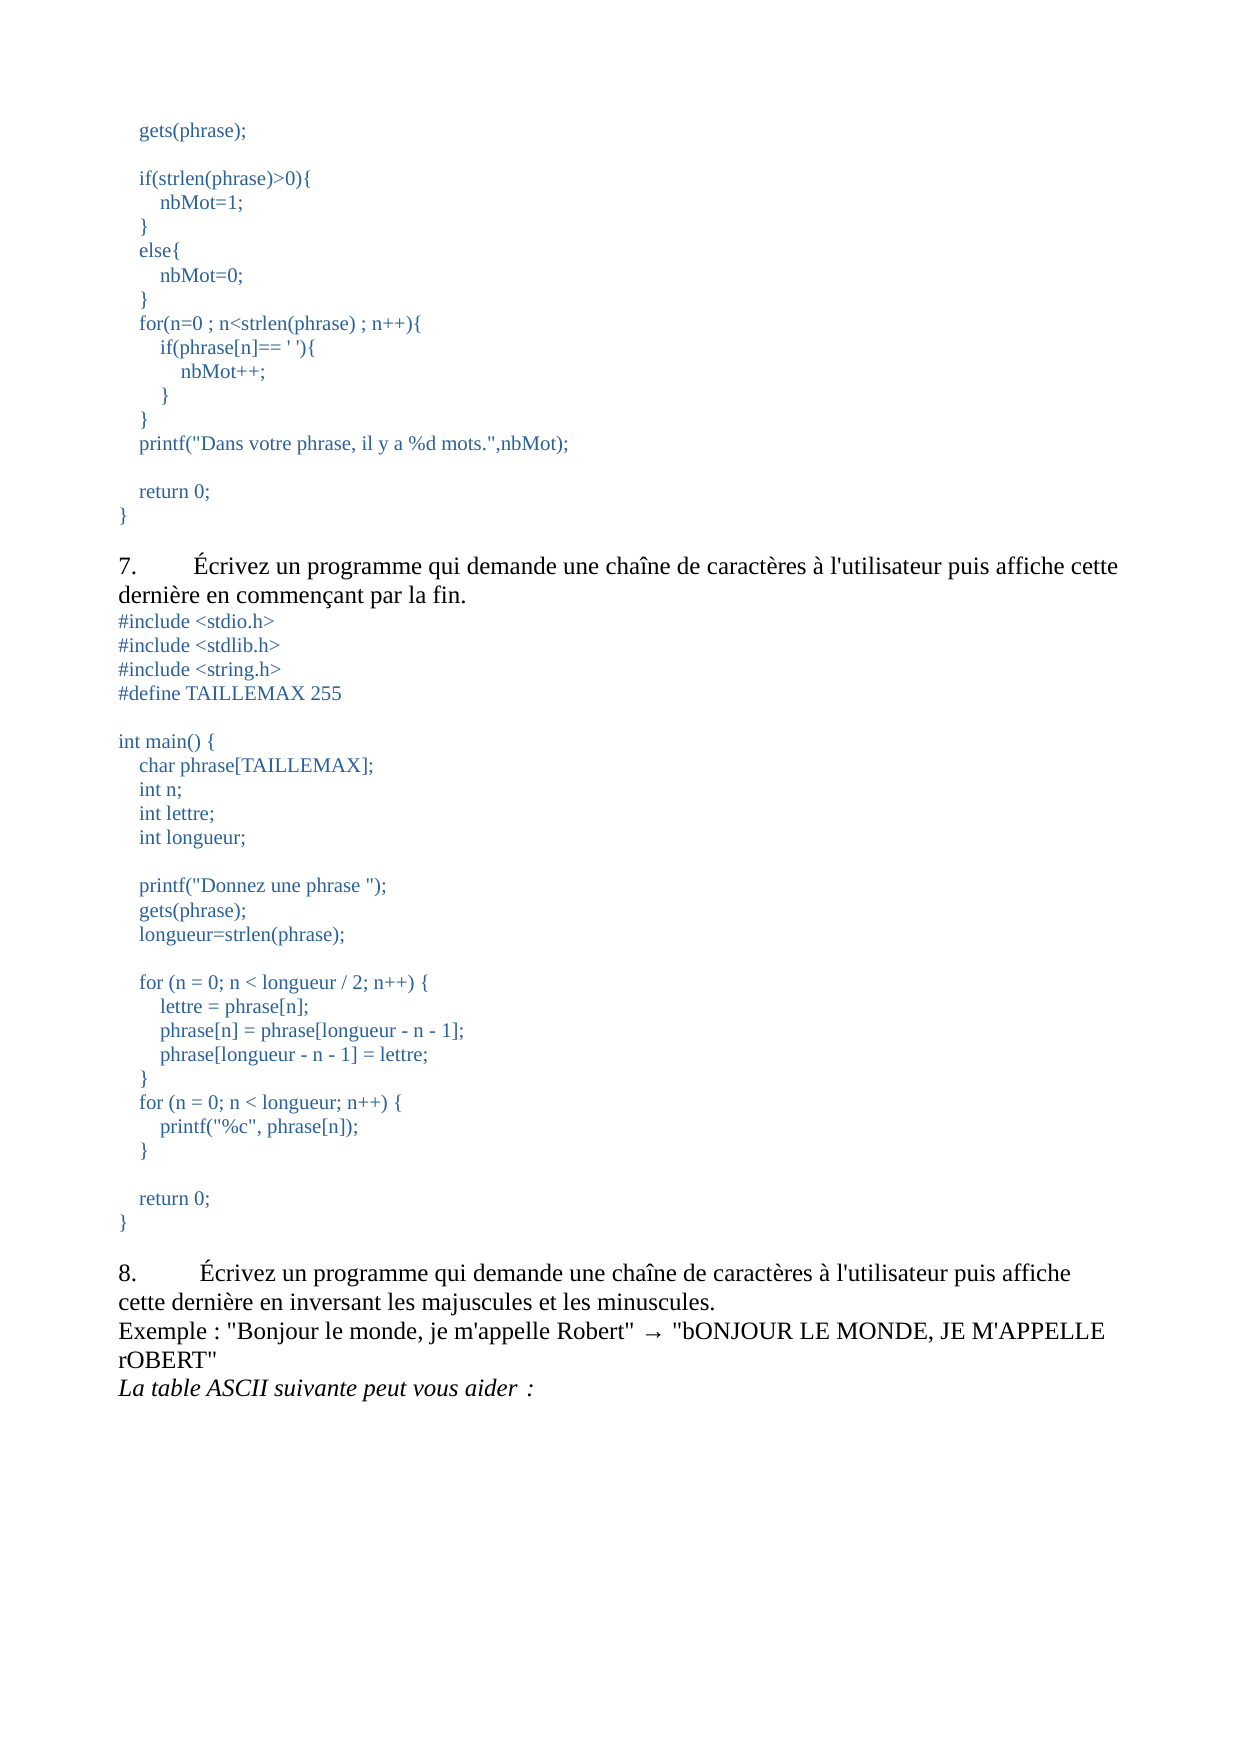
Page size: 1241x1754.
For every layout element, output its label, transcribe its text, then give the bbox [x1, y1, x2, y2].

text printf("Dans votre phrase, il y a %d mots.",nbMot); [118, 431, 1122, 455]
text nbMot=1; [118, 190, 1122, 214]
text #include <stdio.h> [118, 609, 1122, 633]
list Exemple : "Bonjour le monde, je m'appelle Robert" → "bONJOUR LE MONDE, JE M'APPELLE rOBERT" [118, 1316, 1122, 1373]
text return 0; [118, 1186, 1122, 1210]
text } [118, 1210, 1122, 1234]
text nbMot++; [118, 359, 1122, 383]
text int n; [118, 777, 1122, 801]
text printf("Donnez une phrase "); [118, 873, 1122, 897]
text lettre = phrase[n]; [118, 994, 1122, 1018]
text printf("%c", phrase[n]); [118, 1114, 1122, 1138]
text #include <stdlib.h> [118, 633, 1122, 657]
text } [118, 214, 1122, 238]
text phrase[n] = phrase[longueur - n - 1]; [118, 1018, 1122, 1042]
text } [118, 287, 1122, 311]
text int lettre; [118, 801, 1122, 825]
text longueur=strlen(phrase); [118, 922, 1122, 946]
text int longueur; [118, 825, 1122, 849]
text for (n = 0; n < longueur / 2; n++) { [118, 970, 1122, 994]
text if(phrase[n]== ' '){ [118, 335, 1122, 359]
text La table ASCII suivante peut vous aider : [118, 1373, 1122, 1402]
text } [118, 503, 1122, 527]
list Écrivez un programme qui demande une chaîne de caractères à l'utilisateur puis affiche cette dernière en inversant les majuscules et les minuscules. [118, 1258, 1122, 1316]
text phrase[longueur - n - 1] = lettre; [118, 1042, 1122, 1066]
text gets(phrase); [118, 897, 1122, 922]
text return 0; [118, 479, 1122, 503]
text } [118, 1066, 1122, 1090]
text #include <string.h> [118, 657, 1122, 681]
text } [118, 1138, 1122, 1162]
text for (n = 0; n < longueur; n++) { [118, 1090, 1122, 1114]
text char phrase[TAILLEMAX]; [118, 753, 1122, 777]
text for(n=0 ; n<strlen(phrase) ; n++){ [118, 311, 1122, 335]
list Écrivez un programme qui demande une chaîne de caractères à l'utilisateur puis affiche cette dernière en commençant par la fin. [118, 551, 1122, 609]
text if(strlen(phrase)>0){ [118, 166, 1122, 190]
text } [118, 383, 1122, 407]
text gets(phrase); [118, 118, 1122, 142]
text int main() { [118, 729, 1122, 753]
text #define TAILLEMAX 255 [118, 681, 1122, 705]
text } [118, 407, 1122, 431]
text else{ [118, 238, 1122, 262]
text nbMot=0; [118, 262, 1122, 287]
